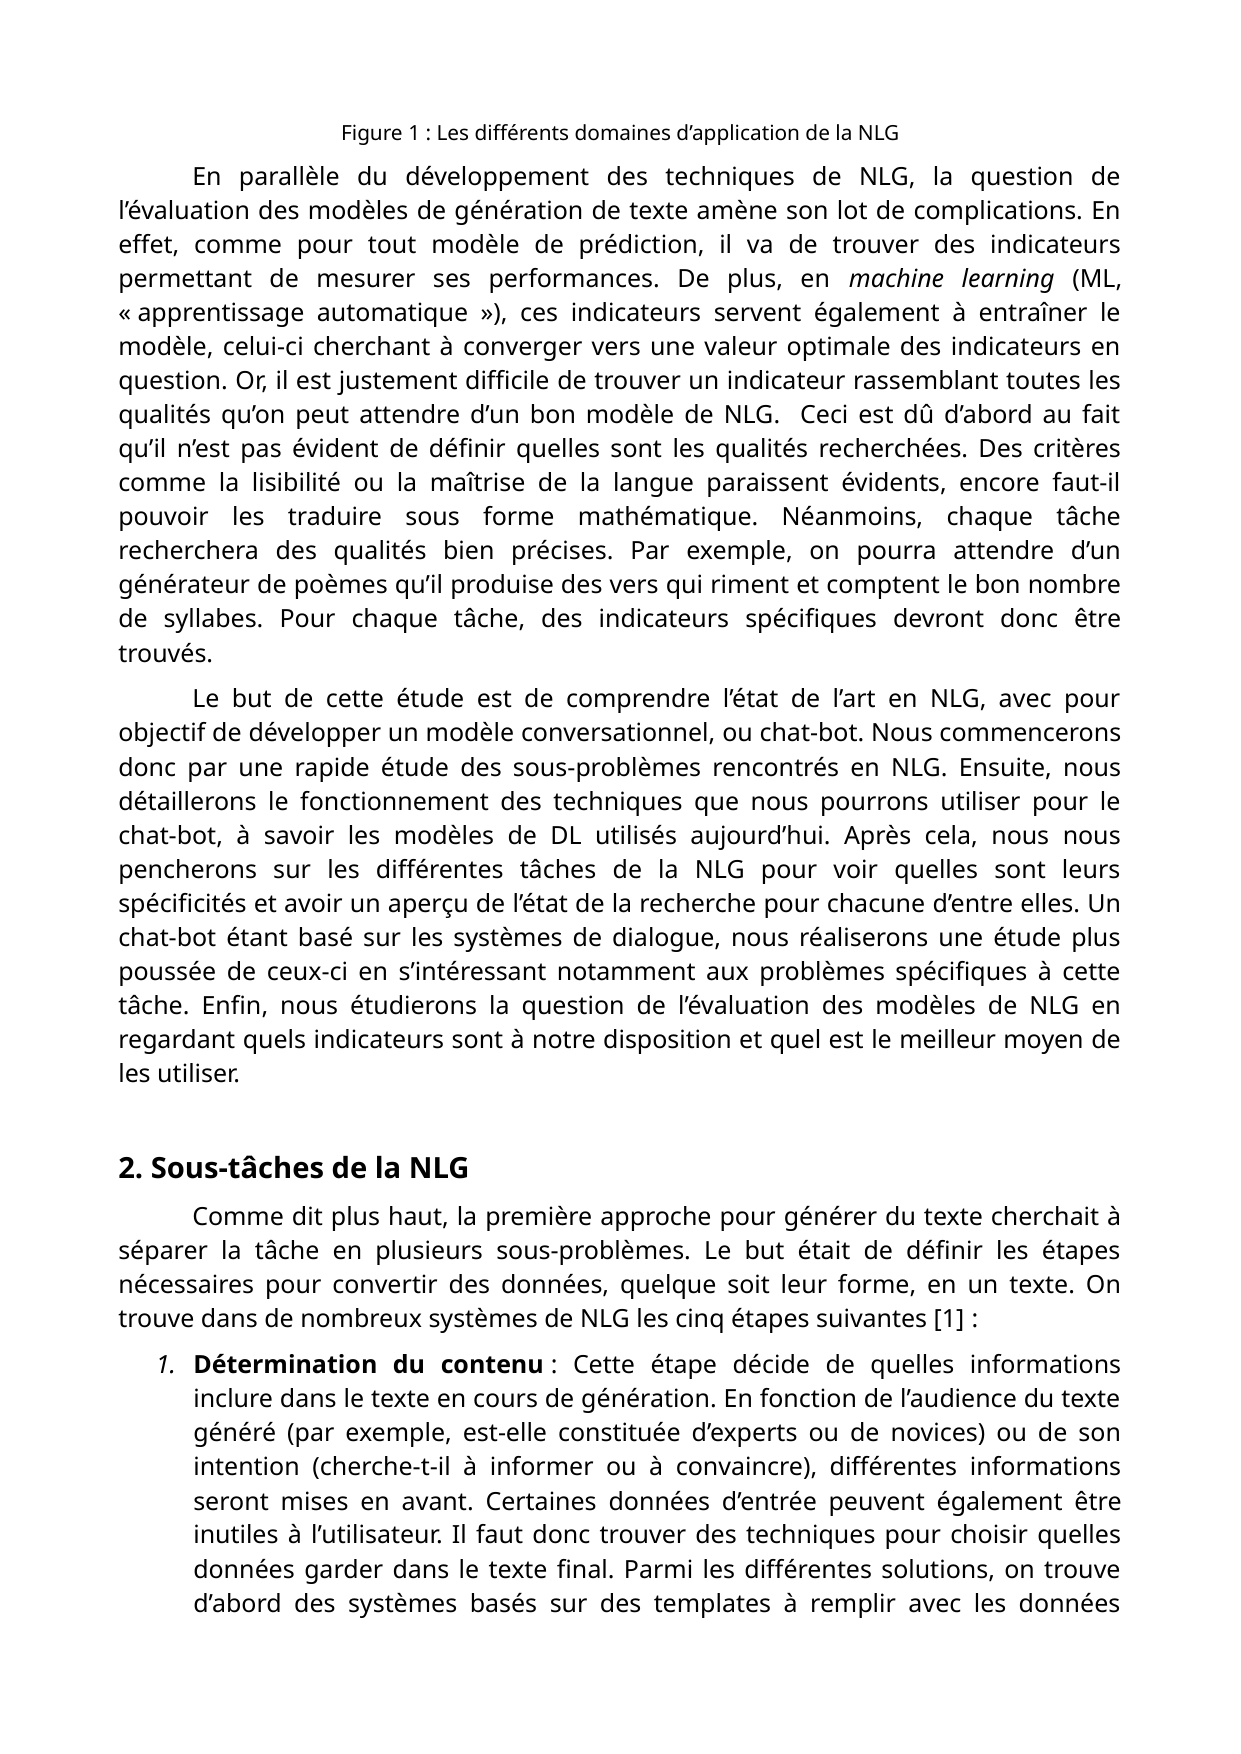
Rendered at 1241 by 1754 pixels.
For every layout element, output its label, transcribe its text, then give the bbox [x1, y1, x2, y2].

list Détermination du contenu : Cette étape décide de quelles informations inclure dans le texte en cours de génération. En fonction de l’audience du texte généré (par exemple, est-elle constituée d’experts ou de novices) ou de son intention (cherche-t-il à informer ou à convaincre), différentes informations seront mises en avant. Certaines données d’entrée peuvent également être inutiles à l’utilisateur. Il faut donc trouver des techniques pour choisir quelles données garder dans le texte final. Parmi les différentes solutions, on trouve d’abord des systèmes basés sur des templates à remplir avec les données [156, 1347, 1122, 1619]
text Figure 1 : Les différents domaines d’application de la NLG [118, 118, 1122, 147]
text Le but de cette étude est de comprendre l’état de l’art en NLG, avec pour objectif de développer un modèle conversationnel, ou chat-bot. Nous commencerons donc par une rapide étude des sous-problèmes rencontrés en NLG. Ensuite, nous détaillerons le fonctionnement des techniques que nous pourrons utiliser pour le chat-bot, à savoir les modèles de DL utilisés aujourd’hui. Après cela, nous nous pencherons sur les différentes tâches de la NLG pour voir quelles sont leurs spécificités et avoir un aperçu de l’état de la recherche pour chacune d’entre elles. Un chat-bot étant basé sur les systèmes de dialogue, nous réaliserons une étude plus poussée de ceux-ci en s’intéressant notamment aux problèmes spécifiques à cette tâche. Enfin, nous étudierons la question de l’évaluation des modèles de NLG en regardant quels indicateurs sont à notre disposition et quel est le meilleur moyen de les utiliser. [118, 681, 1122, 1090]
text 2. Sous-tâches de la NLG [118, 1147, 1122, 1187]
text En parallèle du développement des techniques de NLG, la question de l’évaluation des modèles de génération de texte amène son lot de complications. En effet, comme pour tout modèle de prédiction, il va de trouver des indicateurs permettant de mesurer ses performances. De plus, en machine learning (ML, « apprentissage automatique »), ces indicateurs servent également à entraîner le modèle, celui-ci cherchant à converger vers une valeur optimale des indicateurs en question. Or, il est justement difficile de trouver un indicateur rassemblant toutes les qualités qu’on peut attendre d’un bon modèle de NLG. Ceci est dû d’abord au fait qu’il n’est pas évident de définir quelles sont les qualités recherchées. Des critères comme la lisibilité ou la maîtrise de la langue paraissent évidents, encore faut-il pouvoir les traduire sous forme mathématique. Néanmoins, chaque tâche recherchera des qualités bien précises. Par exemple, on pourra attendre d’un générateur de poèmes qu’il produise des vers qui riment et comptent le bon nombre de syllabes. Pour chaque tâche, des indicateurs spécifiques devront donc être trouvés. [118, 158, 1122, 669]
text Comme dit plus haut, la première approche pour générer du texte cherchait à séparer la tâche en plusieurs sous-problèmes. Le but était de définir les étapes nécessaires pour convertir des données, quelque soit leur forme, en un texte. On trouve dans de nombreux systèmes de NLG les cinq étapes suivantes [1] : [118, 1199, 1122, 1335]
